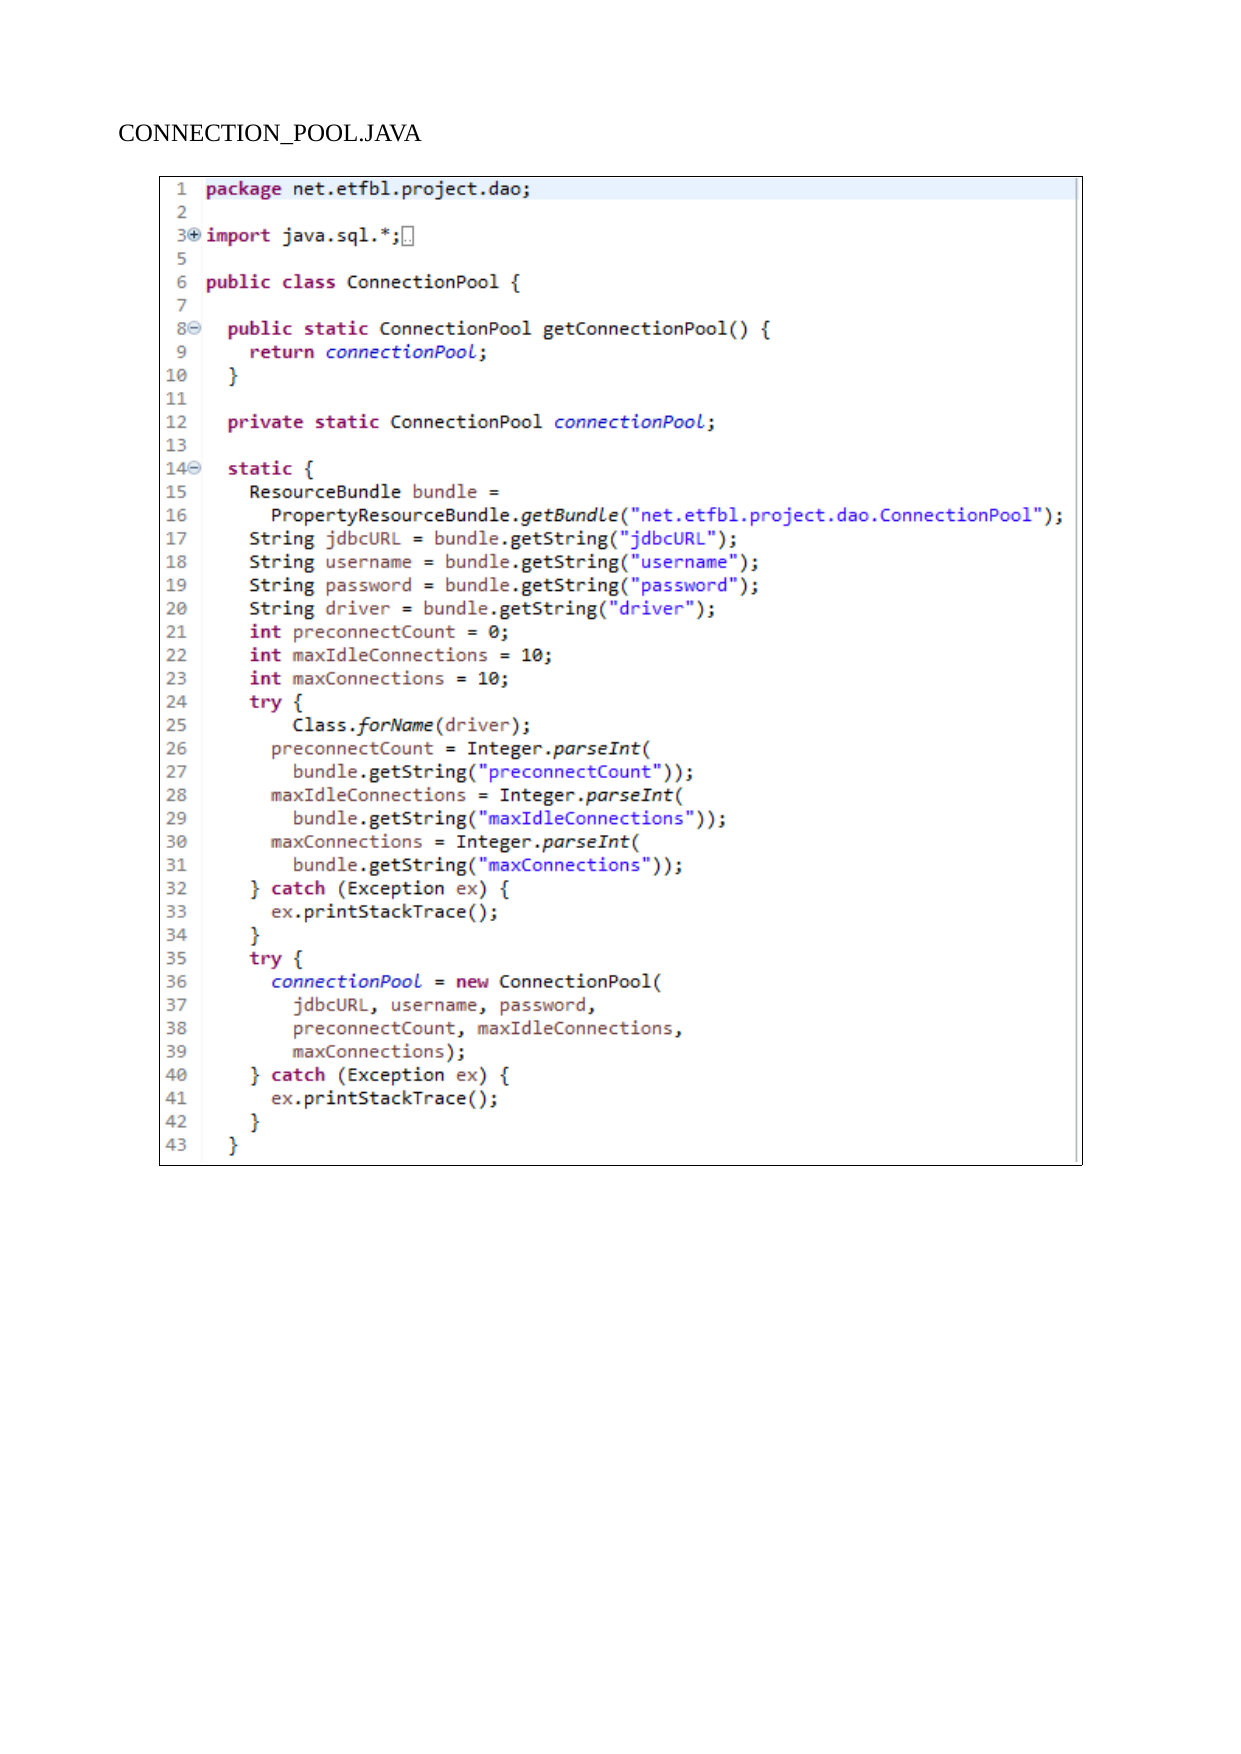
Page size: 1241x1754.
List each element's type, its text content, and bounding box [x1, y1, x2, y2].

text CONNECTION_POOL.JAVA [118, 118, 1122, 147]
picture [161, 178, 1079, 1162]
